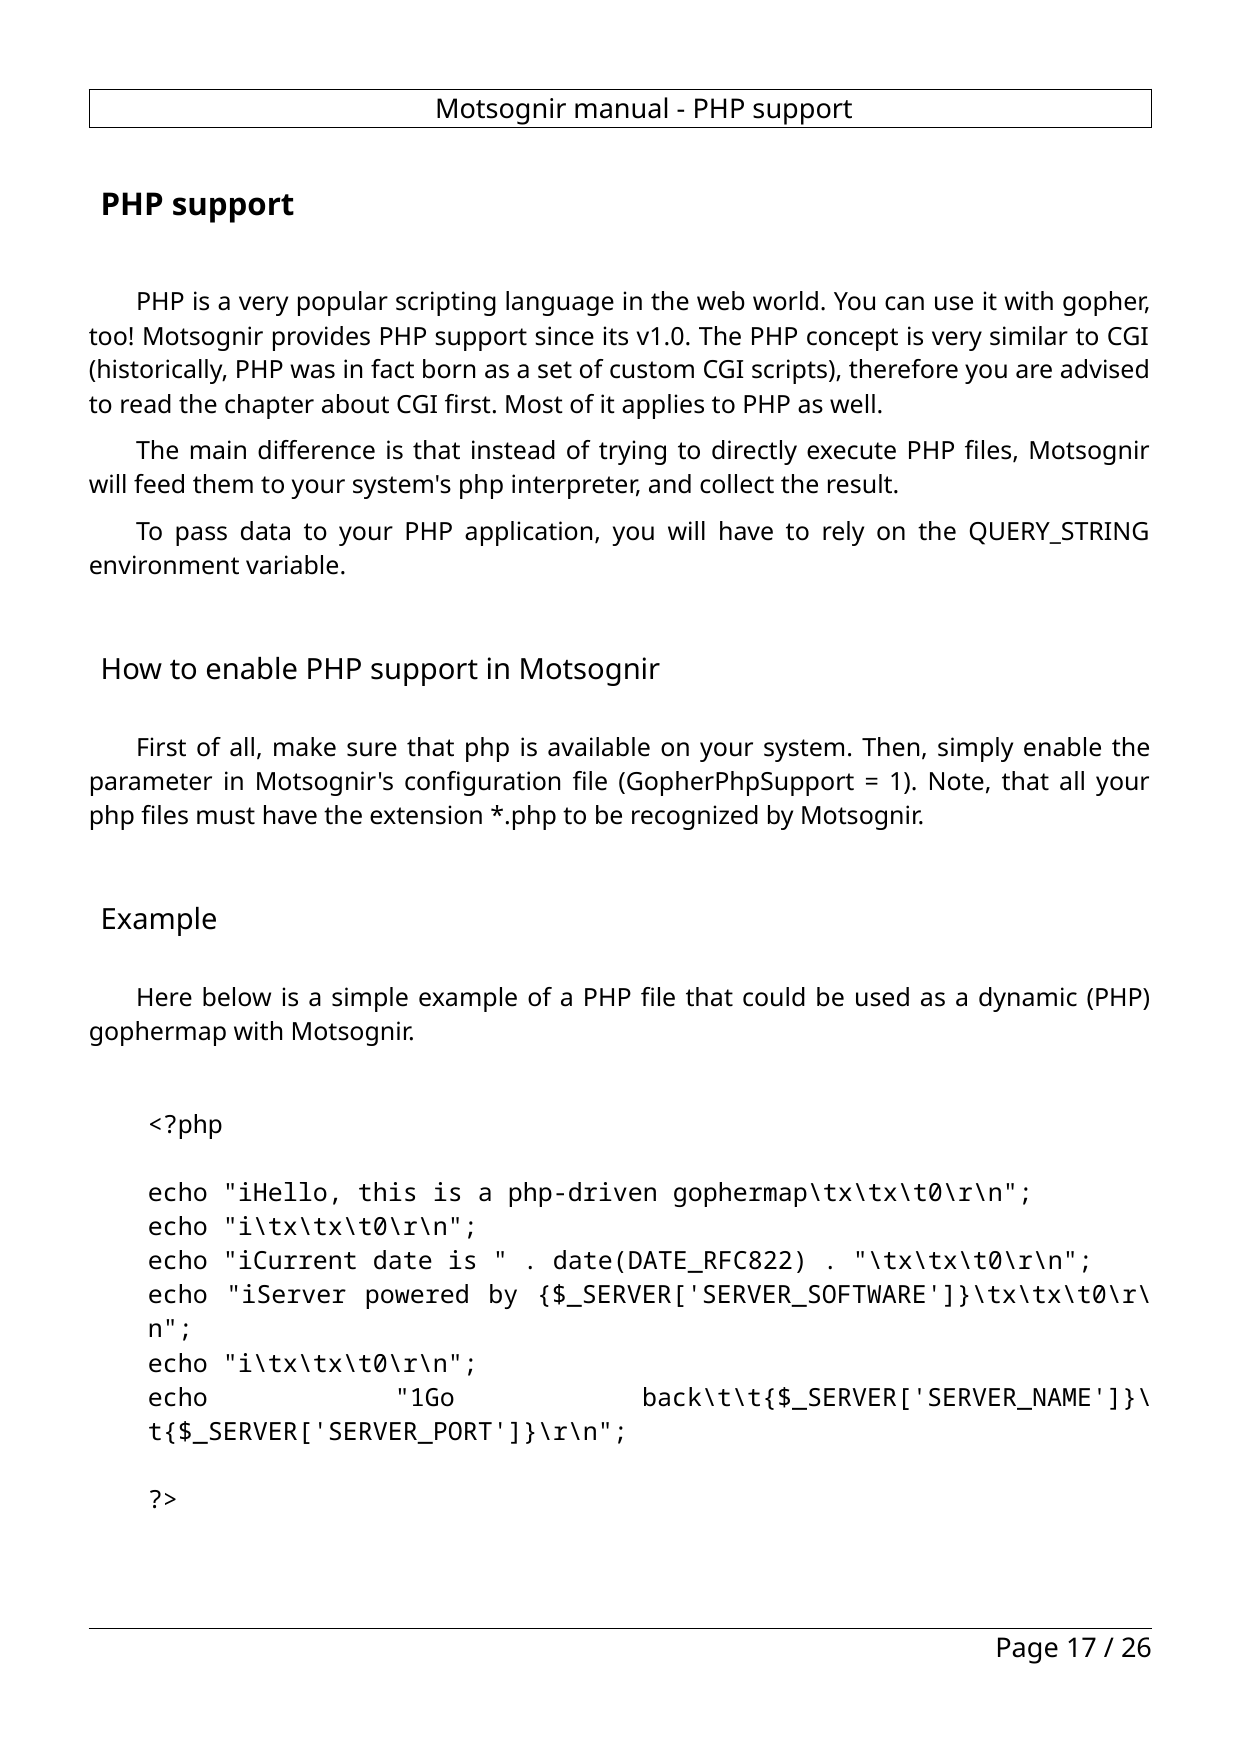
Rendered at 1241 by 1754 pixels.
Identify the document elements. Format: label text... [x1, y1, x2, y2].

text echo "iHello, this is a php-driven gophermap\tx\tx\t0\r\n"; [148, 1175, 1152, 1209]
text echo "i\tx\tx\t0\r\n"; [148, 1209, 1152, 1243]
text Here below is a simple example of a PHP file that could be used as a dynamic (PHP) gophermap with Motsognir. [88, 979, 1152, 1048]
subtitle PHP support [100, 182, 1152, 225]
text <?php [148, 1107, 1152, 1141]
subtitle Example [100, 898, 1152, 938]
text echo "iServer powered by {$_SERVER['SERVER_SOFTWARE']}\tx\tx\t0\r\n"; [148, 1277, 1152, 1345]
text The main difference is that instead of trying to directly execute PHP files, Motsognir will feed them to your system's php interpreter, and collect the result. [88, 433, 1152, 501]
text echo "i\tx\tx\t0\r\n"; [148, 1345, 1152, 1379]
text PHP is a very popular scripting language in the web world. You can use it with gopher, too! Motsognir provides PHP support since its v1.0. The PHP concept is very similar to CGI (historically, PHP was in fact born as a set of custom CGI scripts), therefore you are advised to read the chapter about CGI first. Most of it applies to PHP as well. [88, 284, 1152, 420]
subtitle How to enable PHP support in Motsognir [100, 648, 1152, 688]
text echo "1Go back\t\t{$_SERVER['SERVER_NAME']}\t{$_SERVER['SERVER_PORT']}\r\n"; [148, 1379, 1152, 1447]
text ?> [148, 1481, 1152, 1516]
text To pass data to your PHP application, you will have to rely on the QUERY_STRING environment variable. [88, 513, 1152, 582]
text First of all, make sure that php is available on your system. Then, simply enable the parameter in Motsognir's configuration file (GopherPhpSupport = 1). Note, that all your php files must have the extension *.php to be recognized by Motsognir. [88, 729, 1152, 832]
text echo "iCurrent date is " . date(DATE_RFC822) . "\tx\tx\t0\r\n"; [148, 1243, 1152, 1277]
